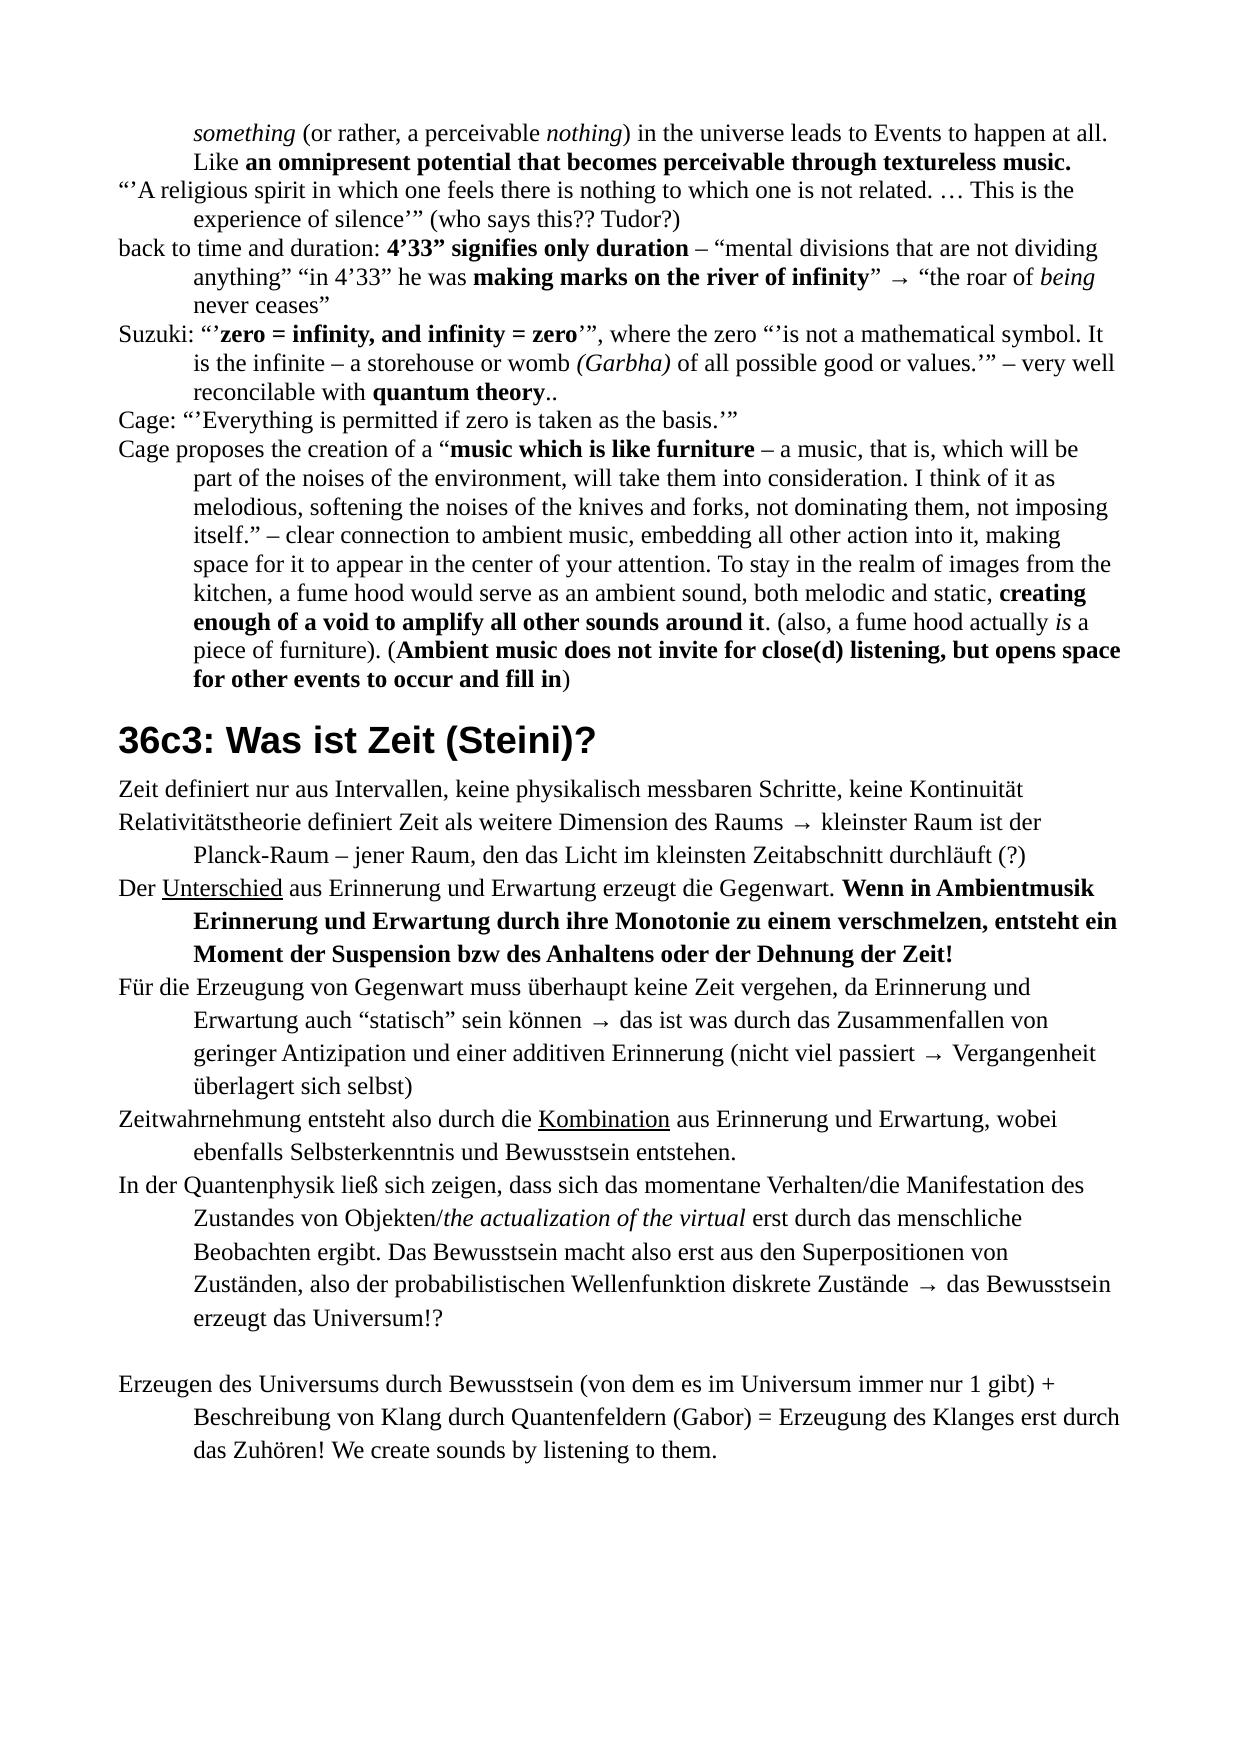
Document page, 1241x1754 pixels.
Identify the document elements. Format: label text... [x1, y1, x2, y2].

text Zeit definiert nur aus Intervallen, keine physikalisch messbaren Schritte, keine Kontinuität [118, 774, 1122, 803]
text “’A religious spirit in which one feels there is nothing to which one is not related. … This is the experience of silence’” (who says this?? Tudor?) [118, 176, 1122, 233]
text Zeitwahrnehmung entsteht also durch die Kombination aus Erinnerung und Erwartung, wobei ebenfalls Selbsterkenntnis und Bewusstsein entstehen. [118, 1104, 1122, 1166]
text Der Unterschied aus Erinnerung und Erwartung erzeugt die Gegenwart. Wenn in Ambientmusik Erinnerung und Erwartung durch ihre Monotonie zu einem verschmelzen, entsteht ein Moment der Suspension bzw des Anhaltens oder der Dehnung der Zeit! [118, 873, 1122, 968]
text In der Quantenphysik ließ sich zeigen, dass sich das momentane Verhalten/die Manifestation des Zustandes von Objekten/the actualization of the virtual erst durch das menschliche Beobachten ergibt. Das Bewusstsein macht also erst aus den Superpositionen von Zuständen, also der probabilistischen Wellenfunktion diskrete Zustände → das Bewusstsein erzeugt das Universum!? [118, 1171, 1122, 1331]
text Erzeugen des Universums durch Bewusstsein (von dem es im Universum immer nur 1 gibt) + Beschreibung von Klang durch Quantenfeldern (Gabor) = Erzeugung des Klanges erst durch das Zuhören! We create sounds by listening to them. [118, 1369, 1122, 1463]
text Suzuki: “’zero = infinity, and infinity = zero’”, where the zero “’is not a mathematical symbol. It is the infinite – a storehouse or womb (Garbha) of all possible good or values.’” – very well reconcilable with quantum theory.. [118, 319, 1122, 406]
text Cage: “’Everything is permitted if zero is taken as the basis.’” [118, 406, 1122, 434]
text something (or rather, a perceivable nothing) in the universe leads to Events to happen at all. Like an omnipresent potential that becomes perceivable through textureless music. [118, 118, 1122, 176]
text Cage proposes the creation of a “music which is like furniture – a music, that is, which will be part of the noises of the environment, will take them into consideration. I think of it as melodious, softening the noises of the knives and forks, not dominating them, not imposing itself.” – clear connection to ambient music, embedding all other action into it, making space for it to appear in the center of your attention. To stay in the realm of images from the kitchen, a fume hood would serve as an ambient sound, both melodic and static, creating enough of a void to amplify all other sounds around it. (also, a fume hood actually is a piece of furniture). (Ambient music does not invite for close(d) listening, but opens space for other events to occur and fill in) [118, 434, 1122, 693]
text back to time and duration: 4’33” signifies only duration – “mental divisions that are not dividing anything” “in 4’33” he was making marks on the river of infinity” → “the roar of being never ceases” [118, 233, 1122, 319]
text Relativitätstheorie definiert Zeit als weitere Dimension des Raums → kleinster Raum ist der Planck-Raum – jener Raum, den das Licht im kleinsten Zeitabschnitt durchläuft (?) [118, 807, 1122, 869]
subtitle 36c3: Was ist Zeit (Steini)? [118, 718, 1122, 762]
text Für die Erzeugung von Gegenwart muss überhaupt keine Zeit vergehen, da Erinnerung und Erwartung auch “statisch” sein können → das ist was durch das Zusammenfallen von geringer Antizipation und einer additiven Erinnerung (nicht viel passiert → Vergangenheit überlagert sich selbst) [118, 972, 1122, 1100]
